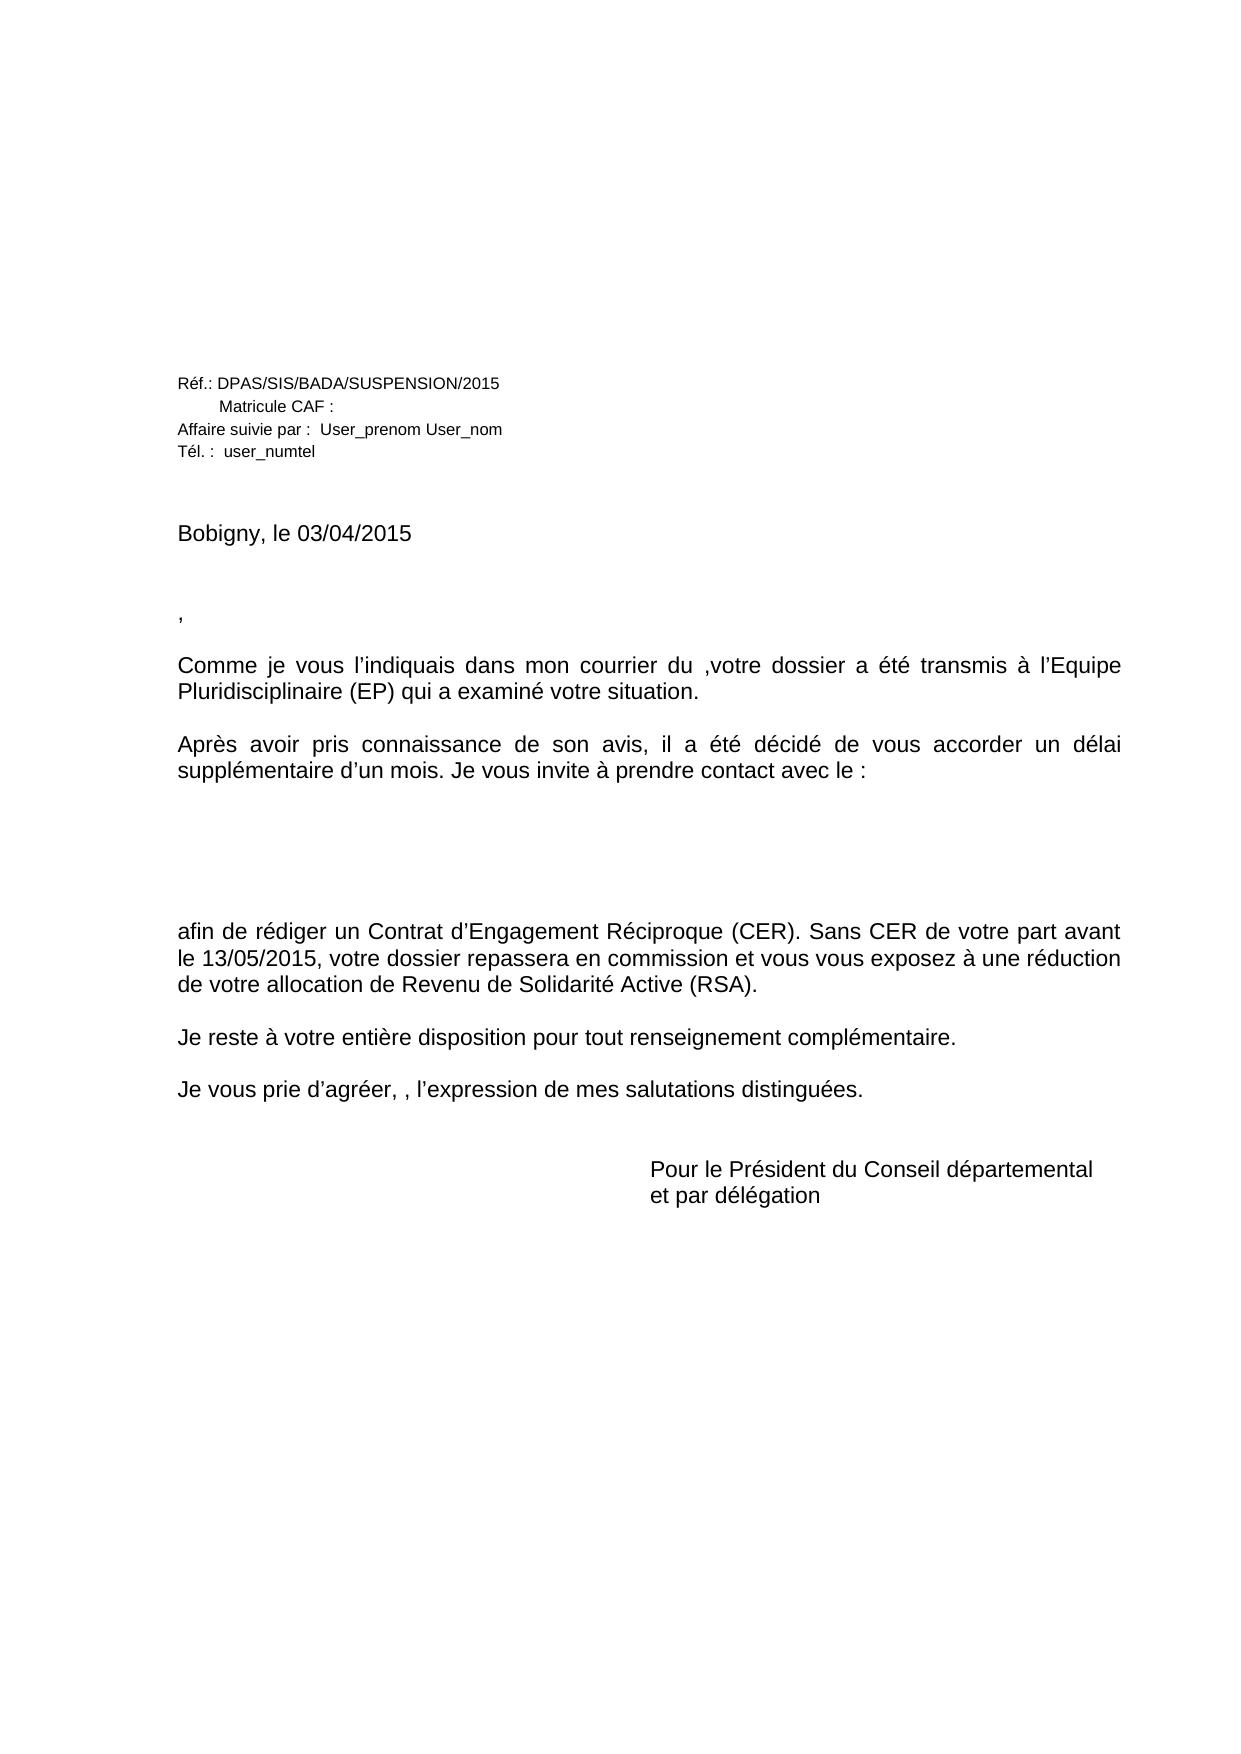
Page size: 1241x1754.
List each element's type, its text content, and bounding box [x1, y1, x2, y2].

table_cell [650, 271, 1122, 371]
text Je reste à votre entière disposition pour tout renseignement complémentaire. [177, 1024, 1122, 1050]
text , [177, 599, 1122, 625]
text Comme je vous l’indiquais dans mon courrier du ,votre dossier a été transmis à l’Equipe Pluridisciplinaire (EP) qui a examiné votre situation. [177, 652, 1122, 704]
text Pour le Président du Conseil départemental [650, 1156, 1122, 1182]
table_cell [650, 371, 1122, 546]
text Après avoir pris connaissance de son avis, il a été décidé de vous accorder un délai supplémentaire d’un mois. Je vous invite à prendre contact avec le : [177, 731, 1122, 783]
table_cell Réf.: DPAS/SIS/BADA/SUSPENSION/2015 Matricule CAF : Affaire suivie par : user_prenom user_nom Tél. : user_numtel Bobigny, le 03/04/2015 [177, 371, 649, 546]
text et par délégation [650, 1182, 1122, 1208]
text Je vous prie d’agréer, , l’expression de mes salutations distinguées. [177, 1076, 1122, 1103]
table_cell [177, 271, 649, 371]
table_header [177, 233, 649, 271]
table_header [650, 233, 1122, 271]
text afin de rédiger un Contrat d’Engagement Réciproque (CER). Sans CER de votre part avant le 13/05/2015, votre dossier repassera en commission et vous vous exposez à une réduction de votre allocation de Revenu de Solidarité Active (RSA). [177, 918, 1122, 997]
